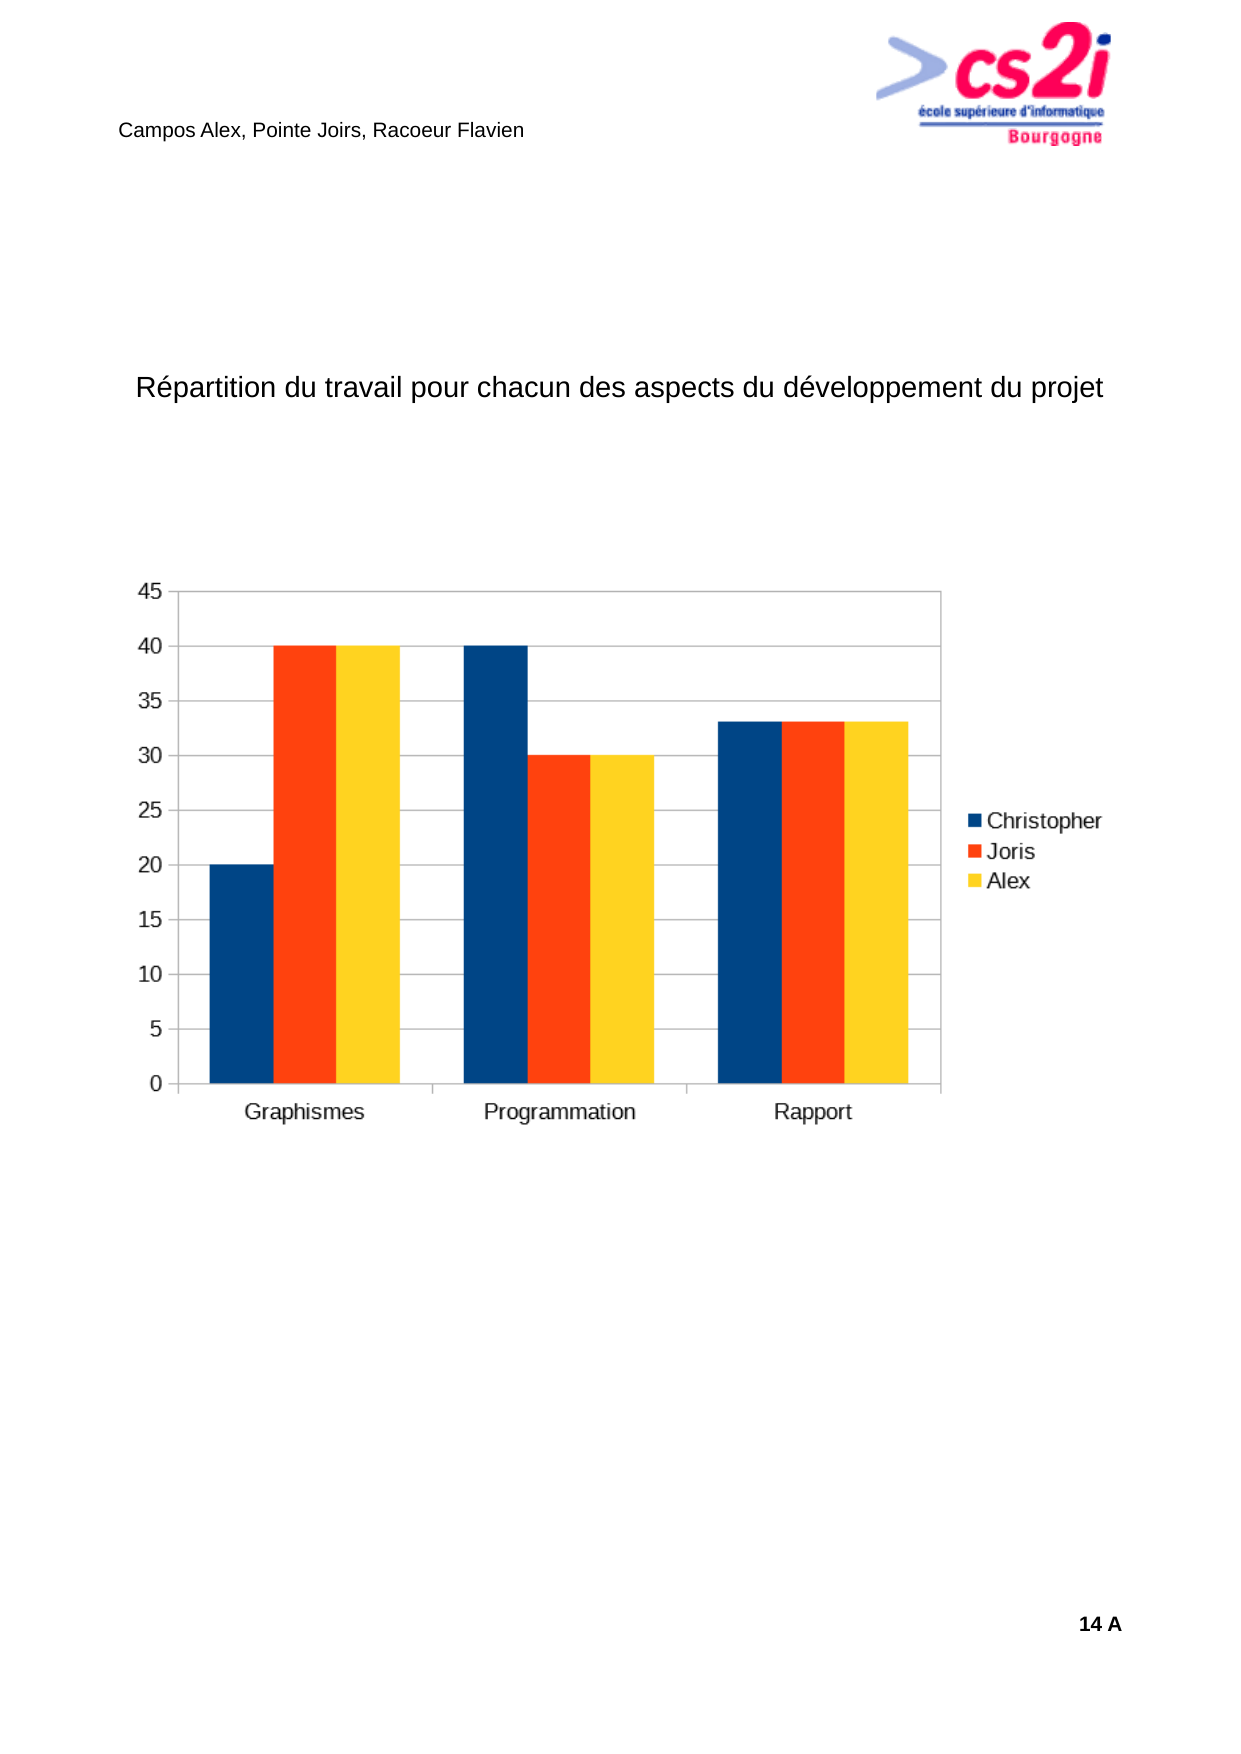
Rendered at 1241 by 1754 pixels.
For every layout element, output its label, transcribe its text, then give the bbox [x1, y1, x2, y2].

text Répartition du travail pour chacun des aspects du développement du projet [118, 369, 1122, 403]
picture [876, 22, 1111, 146]
